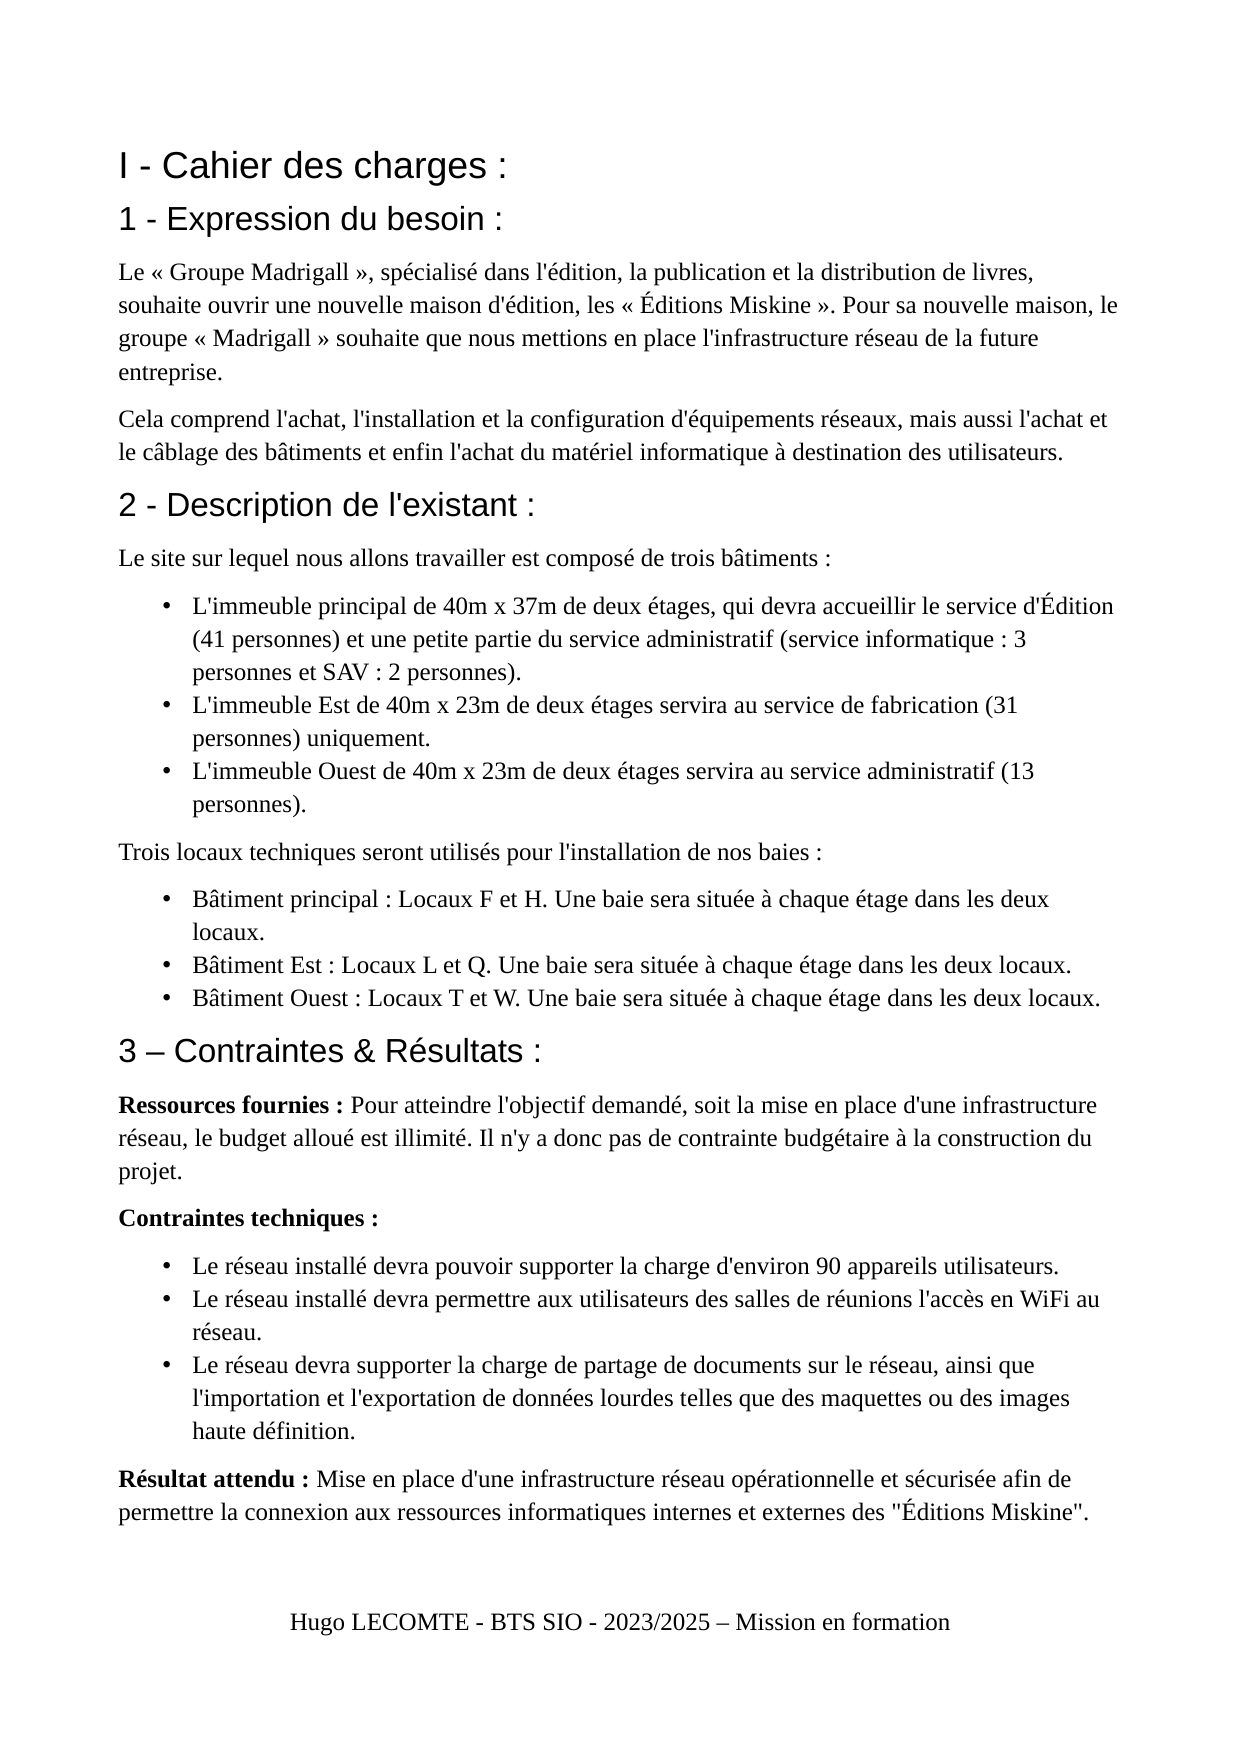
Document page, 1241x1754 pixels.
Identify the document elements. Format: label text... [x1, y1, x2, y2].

subtitle 1 - Expression du besoin : [118, 199, 1122, 237]
list Bâtiment Est : Locaux L et Q. Une baie sera située à chaque étage dans les deux locaux. [162, 951, 1122, 979]
text Cela comprend l'achat, l'installation et la configuration d'équipements réseaux, mais aussi l'achat et le câblage des bâtiments et enfin l'achat du matériel informatique à destination des utilisateurs. [118, 404, 1122, 466]
list Le réseau devra supporter la charge de partage de documents sur le réseau, ainsi que l'importation et l'exportation de données lourdes telles que des maquettes ou des images haute définition. [162, 1350, 1122, 1445]
list Le réseau installé devra pouvoir supporter la charge d'environ 90 appareils utilisateurs. [162, 1251, 1122, 1280]
list L'immeuble Est de 40m x 23m de deux étages servira au service de fabrication (31 personnes) uniquement. [162, 690, 1122, 752]
subtitle 3 – Contraintes & Résultats : [118, 1031, 1122, 1069]
subtitle 2 - Description de l'existant : [118, 485, 1122, 523]
text Trois locaux techniques seront utilisés pour l'installation de nos baies : [118, 837, 1122, 866]
text Résultat attendu : Mise en place d'une infrastructure réseau opérationnelle et sécurisée afin de permettre la connexion aux ressources informatiques internes et externes des "Éditions Miskine". [118, 1464, 1122, 1526]
list Bâtiment Ouest : Locaux T et W. Une baie sera située à chaque étage dans les deux locaux. [162, 983, 1122, 1012]
text Ressources fournies : Pour atteindre l'objectif demandé, soit la mise en place d'une infrastructure réseau, le budget alloué est illimité. Il n'y a donc pas de contrainte budgétaire à la construction du projet. [118, 1090, 1122, 1185]
list L'immeuble principal de 40m x 37m de deux étages, qui devra accueillir le service d'Édition (41 personnes) et une petite partie du service administratif (service informatique : 3 personnes et SAV : 2 personnes). [162, 591, 1122, 686]
list L'immeuble Ouest de 40m x 23m de deux étages servira au service administratif (13 personnes). [162, 756, 1122, 818]
list Bâtiment principal : Locaux F et H. Une baie sera située à chaque étage dans les deux locaux. [162, 884, 1122, 946]
text Le « Groupe Madrigall », spécialisé dans l'édition, la publication et la distribution de livres, souhaite ouvrir une nouvelle maison d'édition, les « Éditions Miskine ». Pour sa nouvelle maison, le groupe « Madrigall » souhaite que nous mettions en place l'infrastructure réseau de la future entreprise. [118, 257, 1122, 385]
text Contraintes techniques : [118, 1203, 1122, 1232]
list Le réseau installé devra permettre aux utilisateurs des salles de réunions l'accès en WiFi au réseau. [162, 1284, 1122, 1346]
subtitle I - Cahier des charges : [118, 143, 1122, 186]
text Le site sur lequel nous allons travailler est composé de trois bâtiments : [118, 543, 1122, 572]
